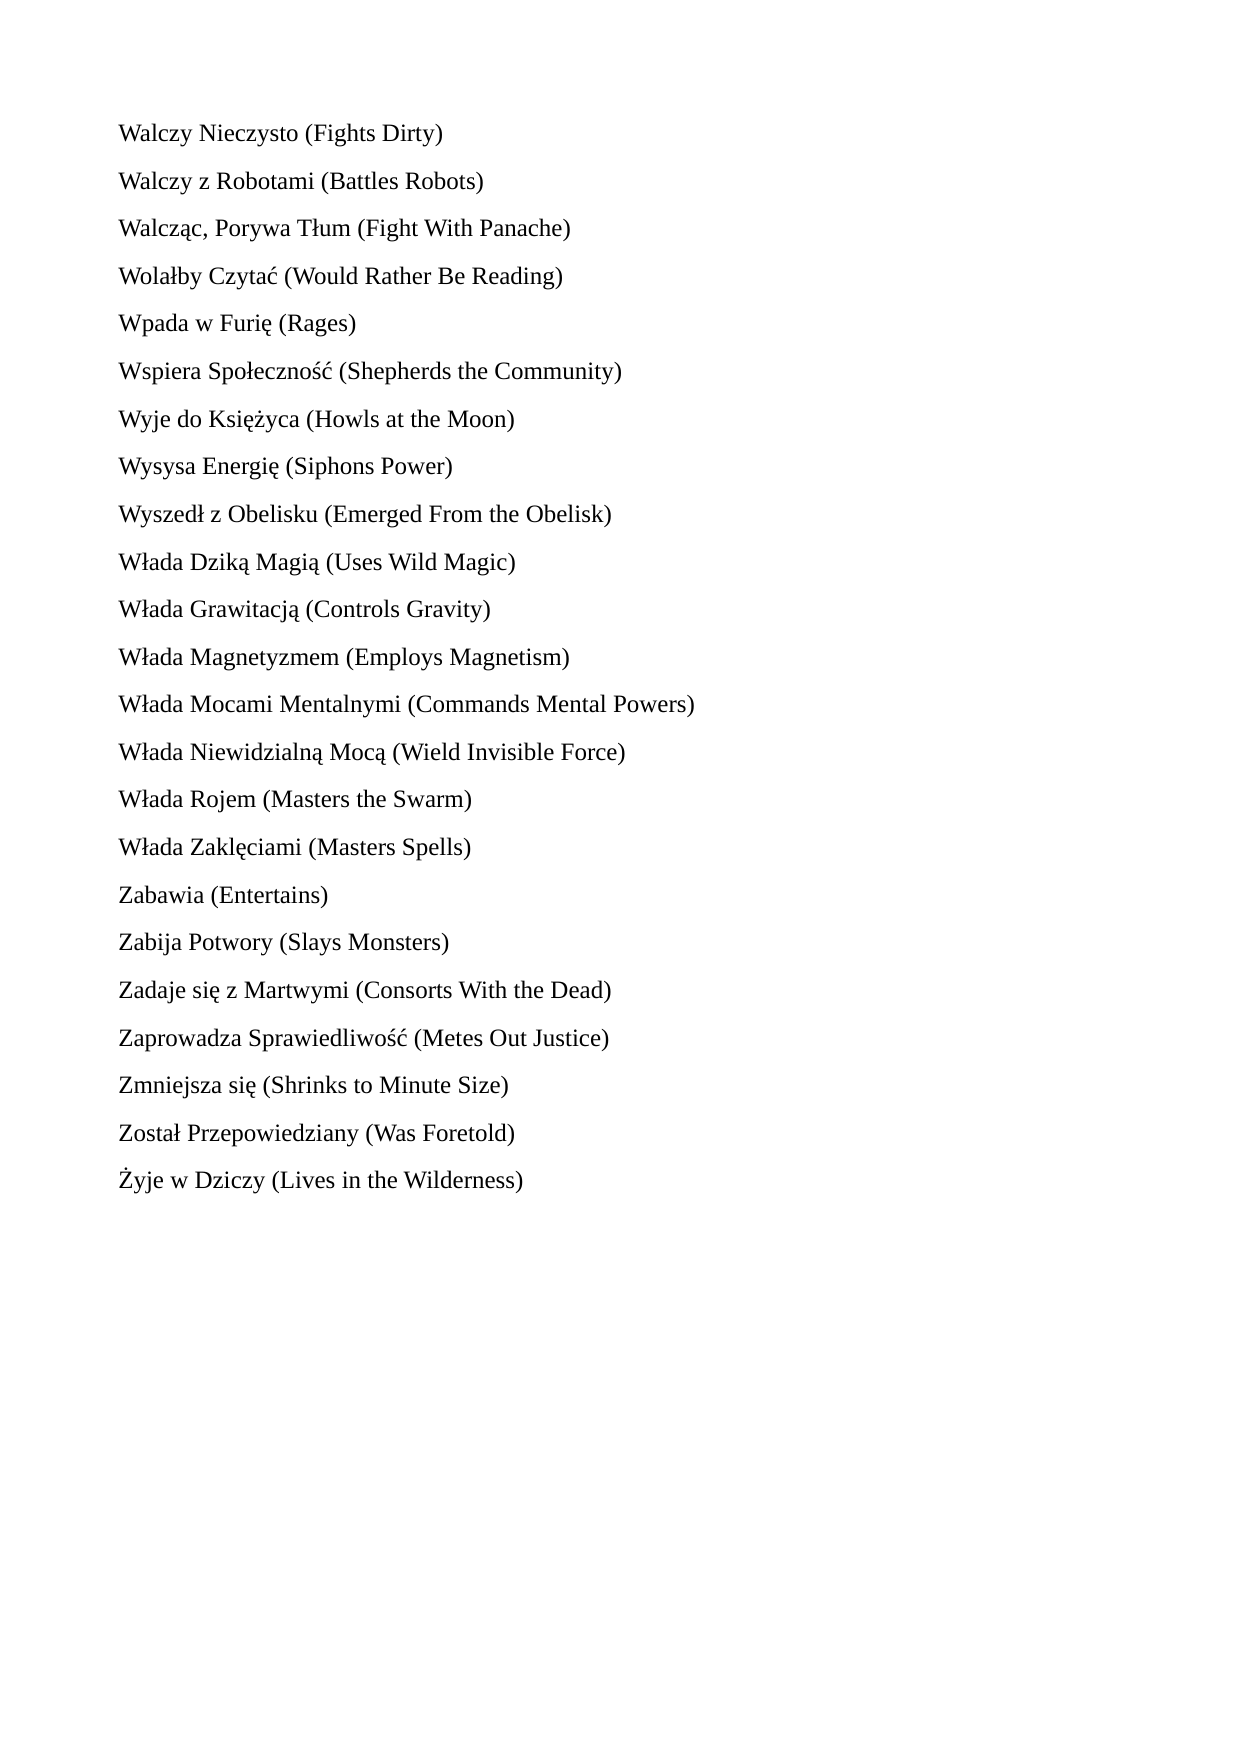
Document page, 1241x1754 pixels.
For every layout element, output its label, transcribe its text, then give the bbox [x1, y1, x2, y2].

text Wspiera Społeczność (Shepherds the Community) [118, 356, 1122, 385]
text Walcząc, Porywa Tłum (Fight With Panache) [118, 213, 1122, 242]
text Walczy Nieczysto (Fights Dirty) [118, 118, 1122, 147]
text Walczy z Robotami (Battles Robots) [118, 166, 1122, 194]
text Wyje do Księżyca (Howls at the Moon) [118, 404, 1122, 432]
text Włada Zaklęciami (Masters Spells) [118, 832, 1122, 861]
text Włada Dziką Magią (Uses Wild Magic) [118, 547, 1122, 575]
text Wolałby Czytać (Would Rather Be Reading) [118, 261, 1122, 290]
text Zabawia (Entertains) [118, 880, 1122, 908]
text Zadaje się z Martwymi (Consorts With the Dead) [118, 975, 1122, 1004]
text Włada Niewidzialną Mocą (Wield Invisible Force) [118, 737, 1122, 766]
text Włada Mocami Mentalnymi (Commands Mental Powers) [118, 689, 1122, 718]
text Wpada w Furię (Rages) [118, 308, 1122, 337]
text Zmniejsza się (Shrinks to Minute Size) [118, 1070, 1122, 1099]
text Zaprowadza Sprawiedliwość (Metes Out Justice) [118, 1023, 1122, 1051]
text Zabija Potwory (Slays Monsters) [118, 927, 1122, 956]
text Włada Grawitacją (Controls Gravity) [118, 594, 1122, 623]
text Włada Magnetyzmem (Employs Magnetism) [118, 642, 1122, 671]
text Wyszedł z Obelisku (Emerged From the Obelisk) [118, 499, 1122, 528]
text Wysysa Energię (Siphons Power) [118, 451, 1122, 480]
text Żyje w Dziczy (Lives in the Wilderness) [118, 1165, 1122, 1194]
text Został Przepowiedziany (Was Foretold) [118, 1118, 1122, 1147]
text Włada Rojem (Masters the Swarm) [118, 784, 1122, 813]
